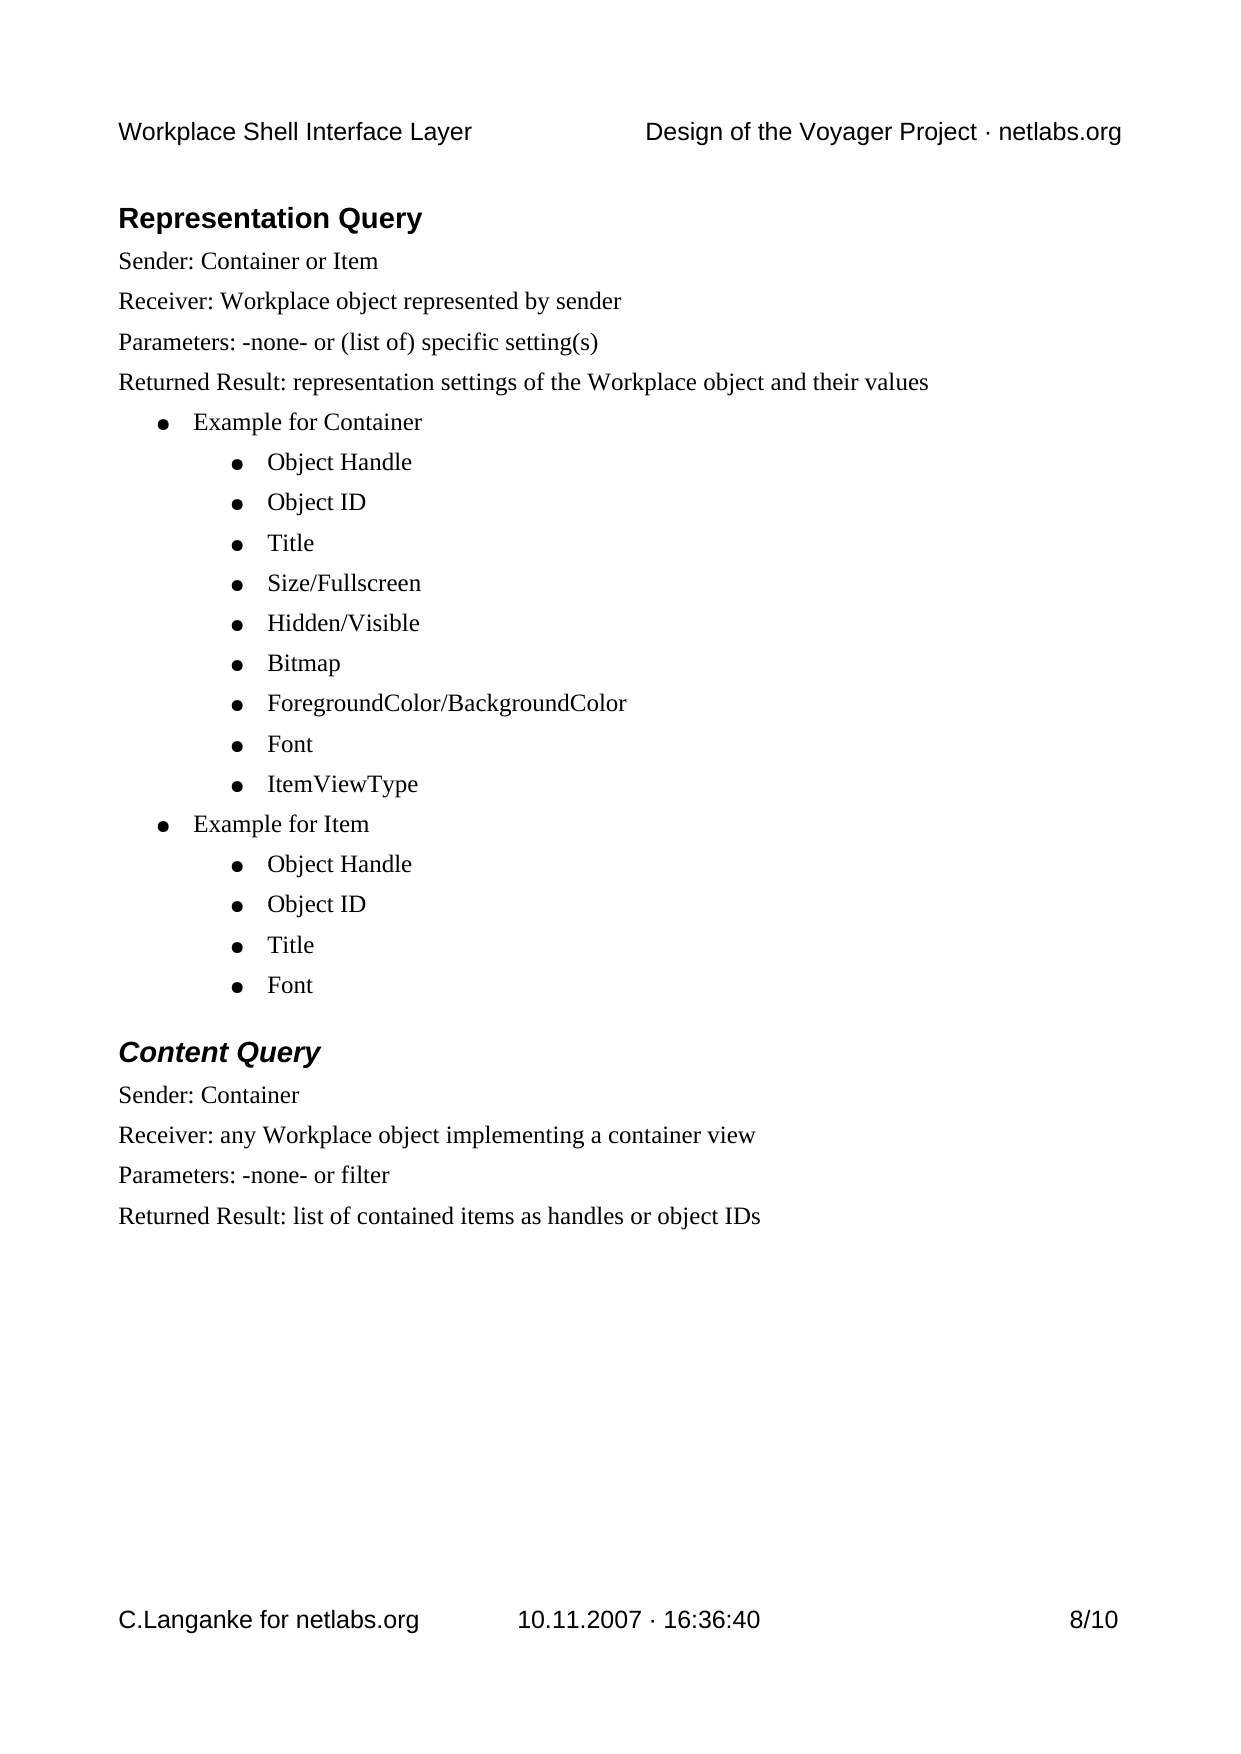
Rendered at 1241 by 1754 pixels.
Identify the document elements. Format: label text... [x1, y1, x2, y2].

text Sender: Container [118, 1081, 1122, 1109]
list ForegroundColor/BackgroundColor [229, 689, 1122, 717]
list Font [229, 971, 1122, 999]
list Example for Item [156, 810, 1122, 838]
text Receiver: any Workplace object implementing a container view [118, 1121, 1122, 1149]
text Receiver: Workplace object represented by sender [118, 287, 1122, 315]
text Parameters: -none- or (list of) specific setting(s) [118, 328, 1122, 355]
list Size/Fullscreen [229, 569, 1122, 597]
list Object Handle [229, 448, 1122, 476]
subtitle Representation Query [118, 202, 1122, 235]
list Hidden/Visible [229, 609, 1122, 637]
list Font [229, 730, 1122, 757]
subtitle Content Query [118, 1036, 1122, 1069]
text Returned Result: representation settings of the Workplace object and their values [118, 368, 1122, 396]
list Title [229, 931, 1122, 958]
text Sender: Container or Item [118, 247, 1122, 275]
text Parameters: -none- or filter [118, 1162, 1122, 1189]
list Object Handle [229, 850, 1122, 878]
list Example for Container [156, 408, 1122, 436]
text Returned Result: list of contained items as handles or object IDs [118, 1202, 1122, 1229]
list Object ID [229, 891, 1122, 918]
list Object ID [229, 488, 1122, 516]
list Bitmap [229, 649, 1122, 677]
list Title [229, 529, 1122, 556]
list ItemViewType [229, 770, 1122, 798]
